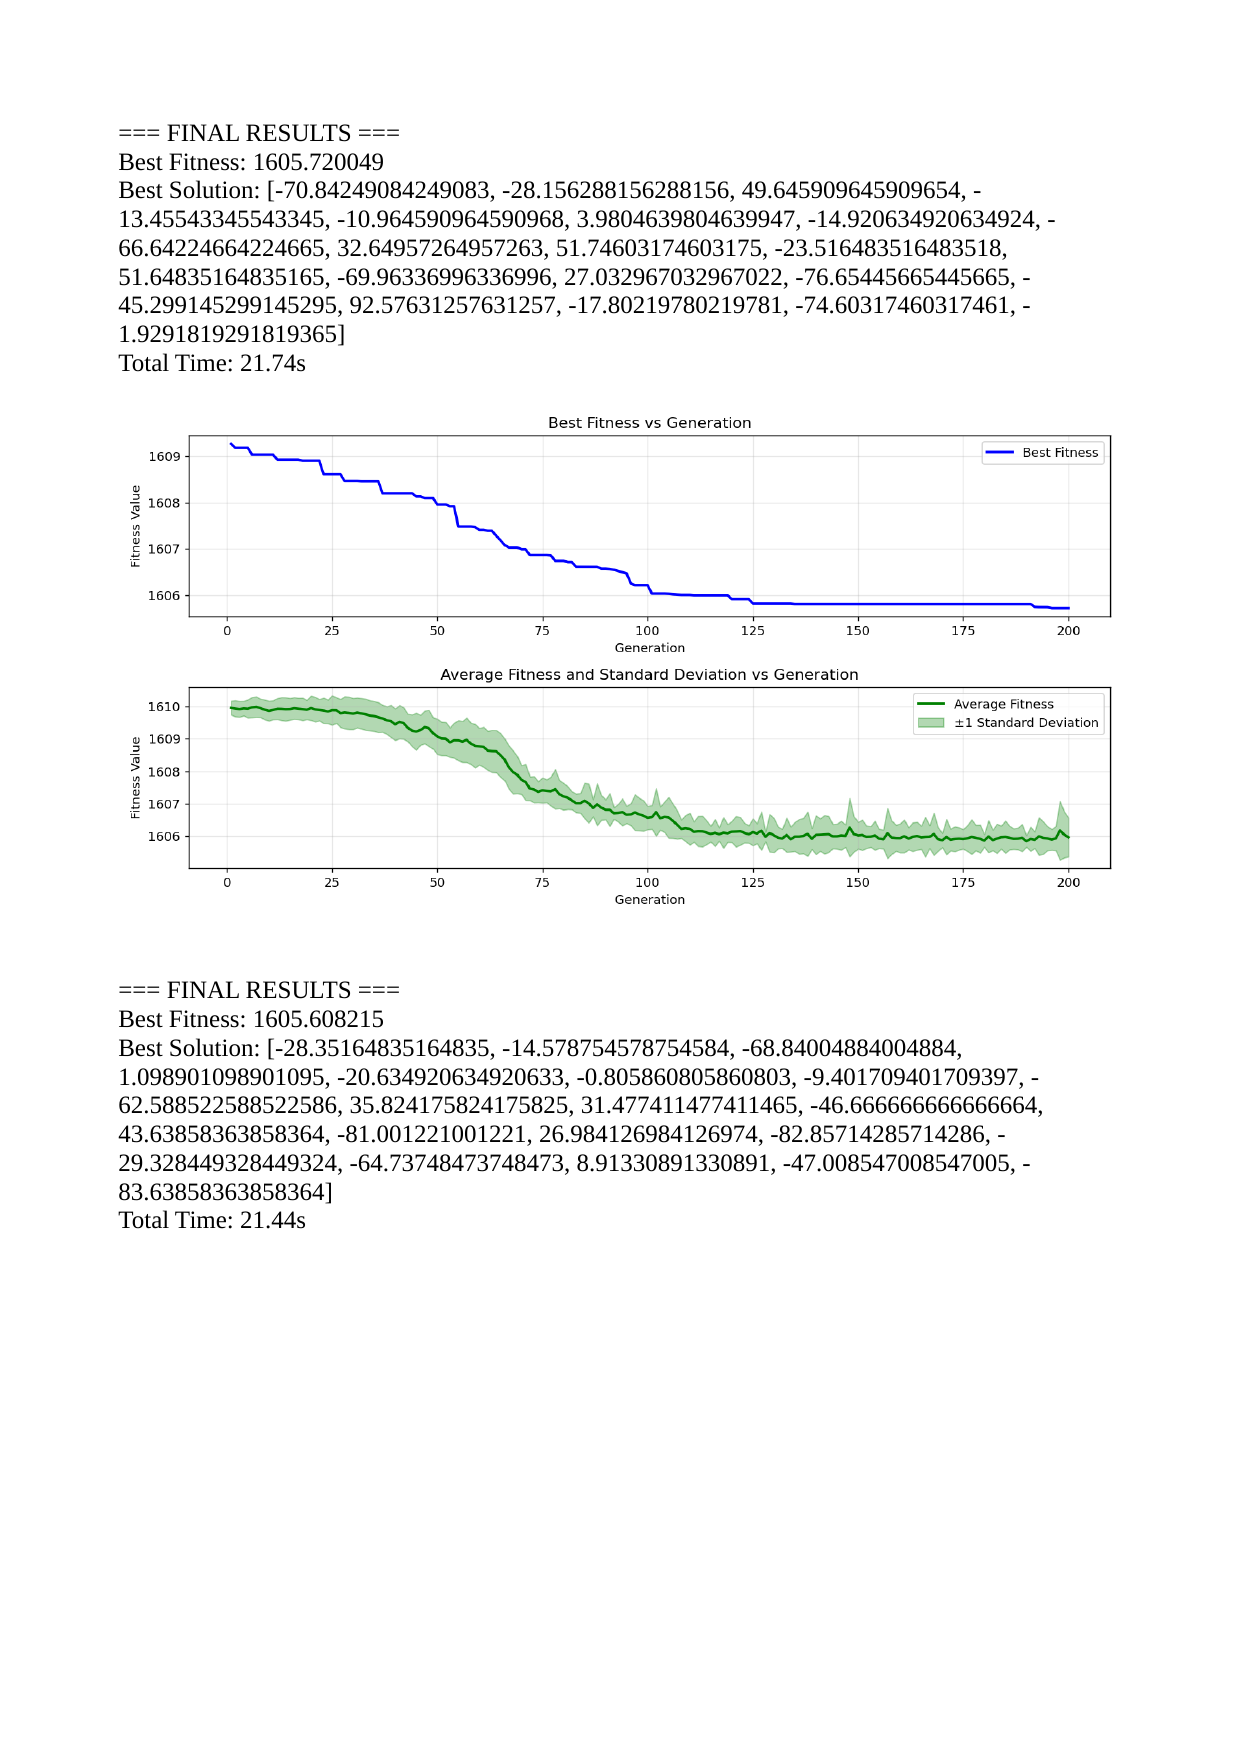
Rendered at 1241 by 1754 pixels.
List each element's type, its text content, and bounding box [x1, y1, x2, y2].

text Best Fitness: 1605.720049 [118, 147, 1122, 176]
picture [118, 405, 1123, 918]
text Total Time: 21.44s [118, 1205, 1122, 1234]
text Best Solution: [-28.35164835164835, -14.578754578754584, -68.84004884004884, 1.098901098901095, -20.634920634920633, -0.805860805860803, -9.401709401709397, -62.588522588522586, 35.824175824175825, 31.477411477411465, -46.666666666666664, 43.63858363858364, -81.001221001221, 26.984126984126974, -82.85714285714286, -29.328449328449324, -64.73748473748473, 8.91330891330891, -47.008547008547005, -83.63858363858364] [118, 1033, 1122, 1205]
text Total Time: 21.74s [118, 348, 1122, 377]
text Best Fitness: 1605.608215 [118, 1004, 1122, 1033]
text === FINAL RESULTS === [118, 118, 1122, 147]
text === FINAL RESULTS === [118, 975, 1122, 1004]
text Best Solution: [-70.84249084249083, -28.156288156288156, 49.645909645909654, -13.45543345543345, -10.964590964590968, 3.9804639804639947, -14.920634920634924, -66.64224664224665, 32.64957264957263, 51.74603174603175, -23.516483516483518, 51.64835164835165, -69.96336996336996, 27.032967032967022, -76.65445665445665, -45.299145299145295, 92.57631257631257, -17.80219780219781, -74.60317460317461, -1.9291819291819365] [118, 176, 1122, 348]
